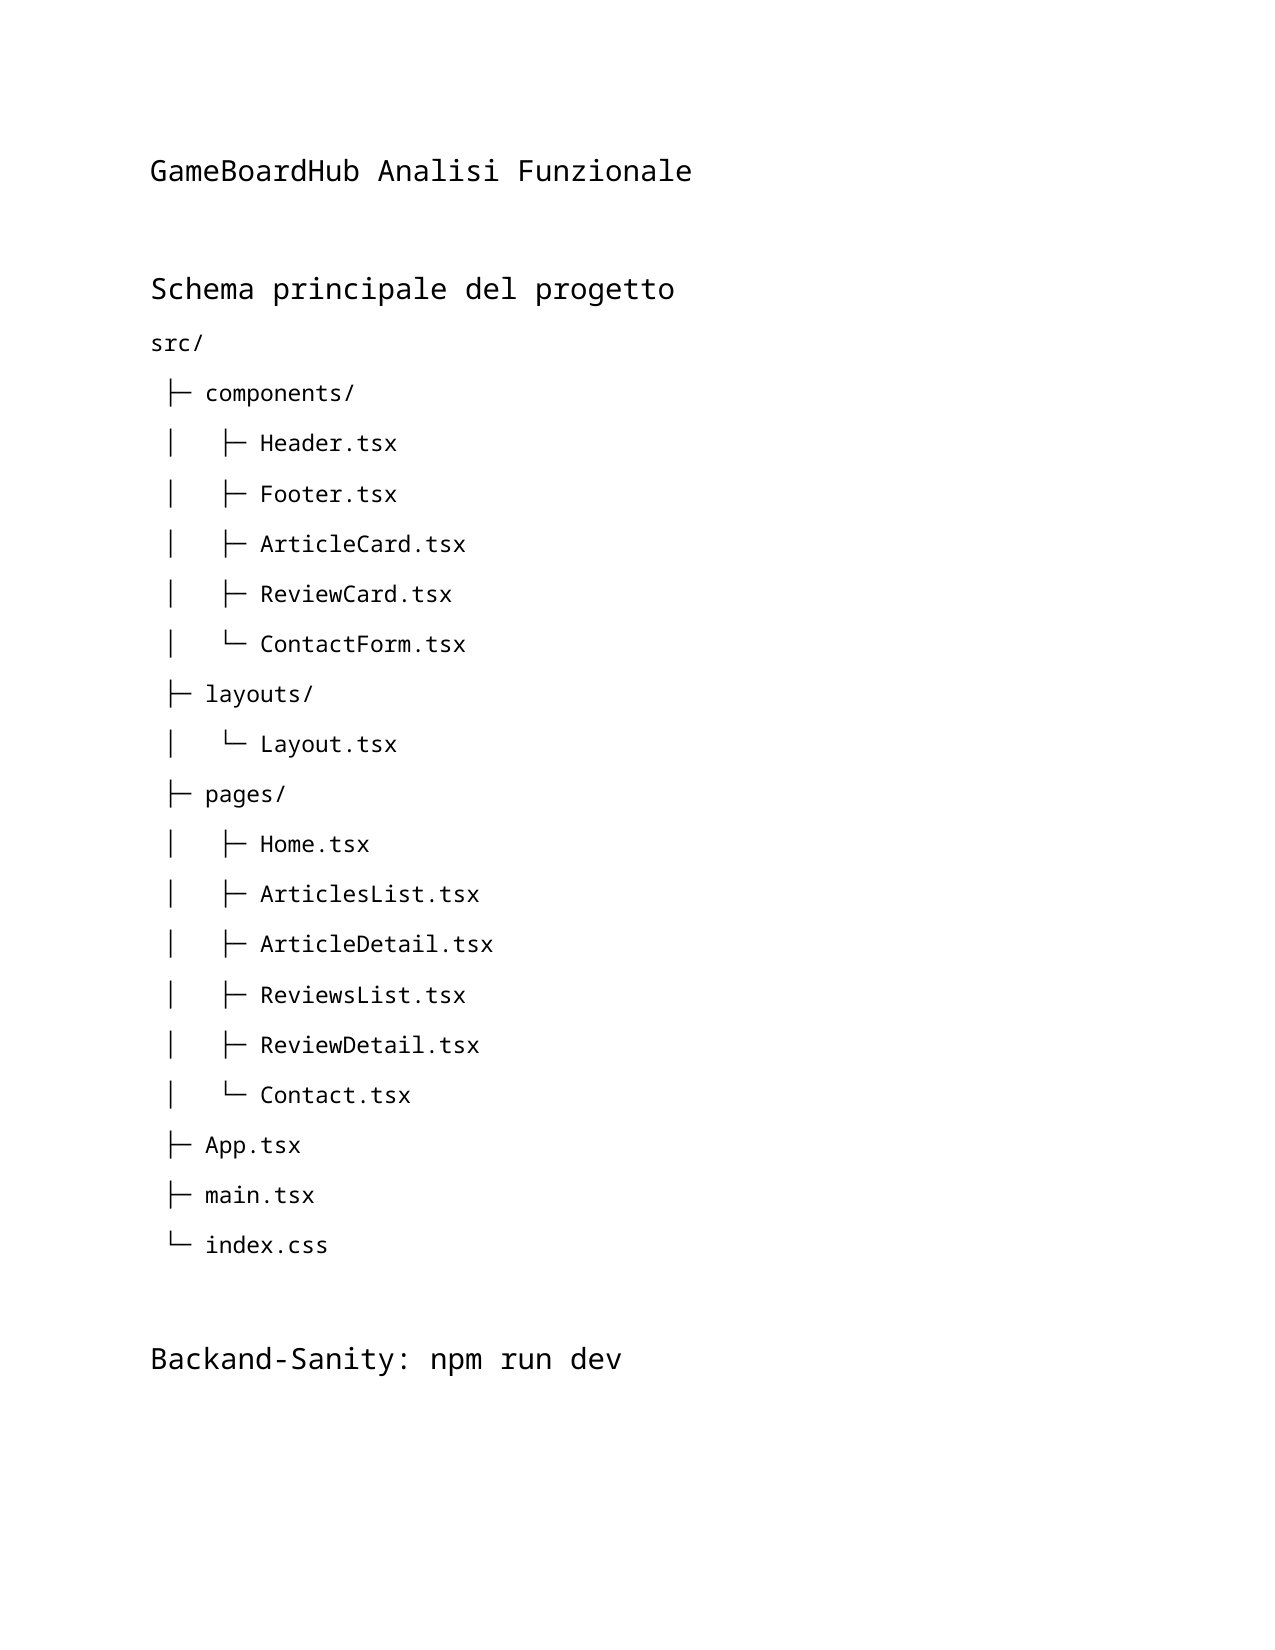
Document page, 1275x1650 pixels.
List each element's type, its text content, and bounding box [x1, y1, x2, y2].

text │ ├─ Home.tsx [150, 828, 1125, 859]
text └─ index.css [150, 1229, 1125, 1260]
text │ ├─ ArticleDetail.tsx [150, 928, 1125, 960]
text Schema principale del progetto [150, 268, 1125, 308]
text Backand-Sanity: npm run dev [150, 1338, 1125, 1378]
text │ ├─ ReviewDetail.tsx [150, 1029, 1125, 1060]
text ├─ components/ [150, 377, 1125, 408]
text │ ├─ Footer.tsx [150, 477, 1125, 509]
text │ ├─ ArticlesList.tsx [150, 878, 1125, 909]
text GameBoardHub Analisi Funzionale [150, 150, 1125, 190]
text ├─ pages/ [150, 778, 1125, 809]
text │ ├─ ReviewCard.tsx [150, 578, 1125, 609]
text ├─ App.tsx [150, 1129, 1125, 1160]
text │ ├─ ReviewsList.tsx [150, 978, 1125, 1010]
text │ ├─ ArticleCard.tsx [150, 528, 1125, 559]
text ├─ layouts/ [150, 678, 1125, 709]
text │ └─ Layout.tsx [150, 728, 1125, 759]
text src/ [150, 327, 1125, 358]
text │ └─ ContactForm.tsx [150, 628, 1125, 659]
text ├─ main.tsx [150, 1179, 1125, 1210]
text │ └─ Contact.tsx [150, 1079, 1125, 1110]
text │ ├─ Header.tsx [150, 427, 1125, 459]
